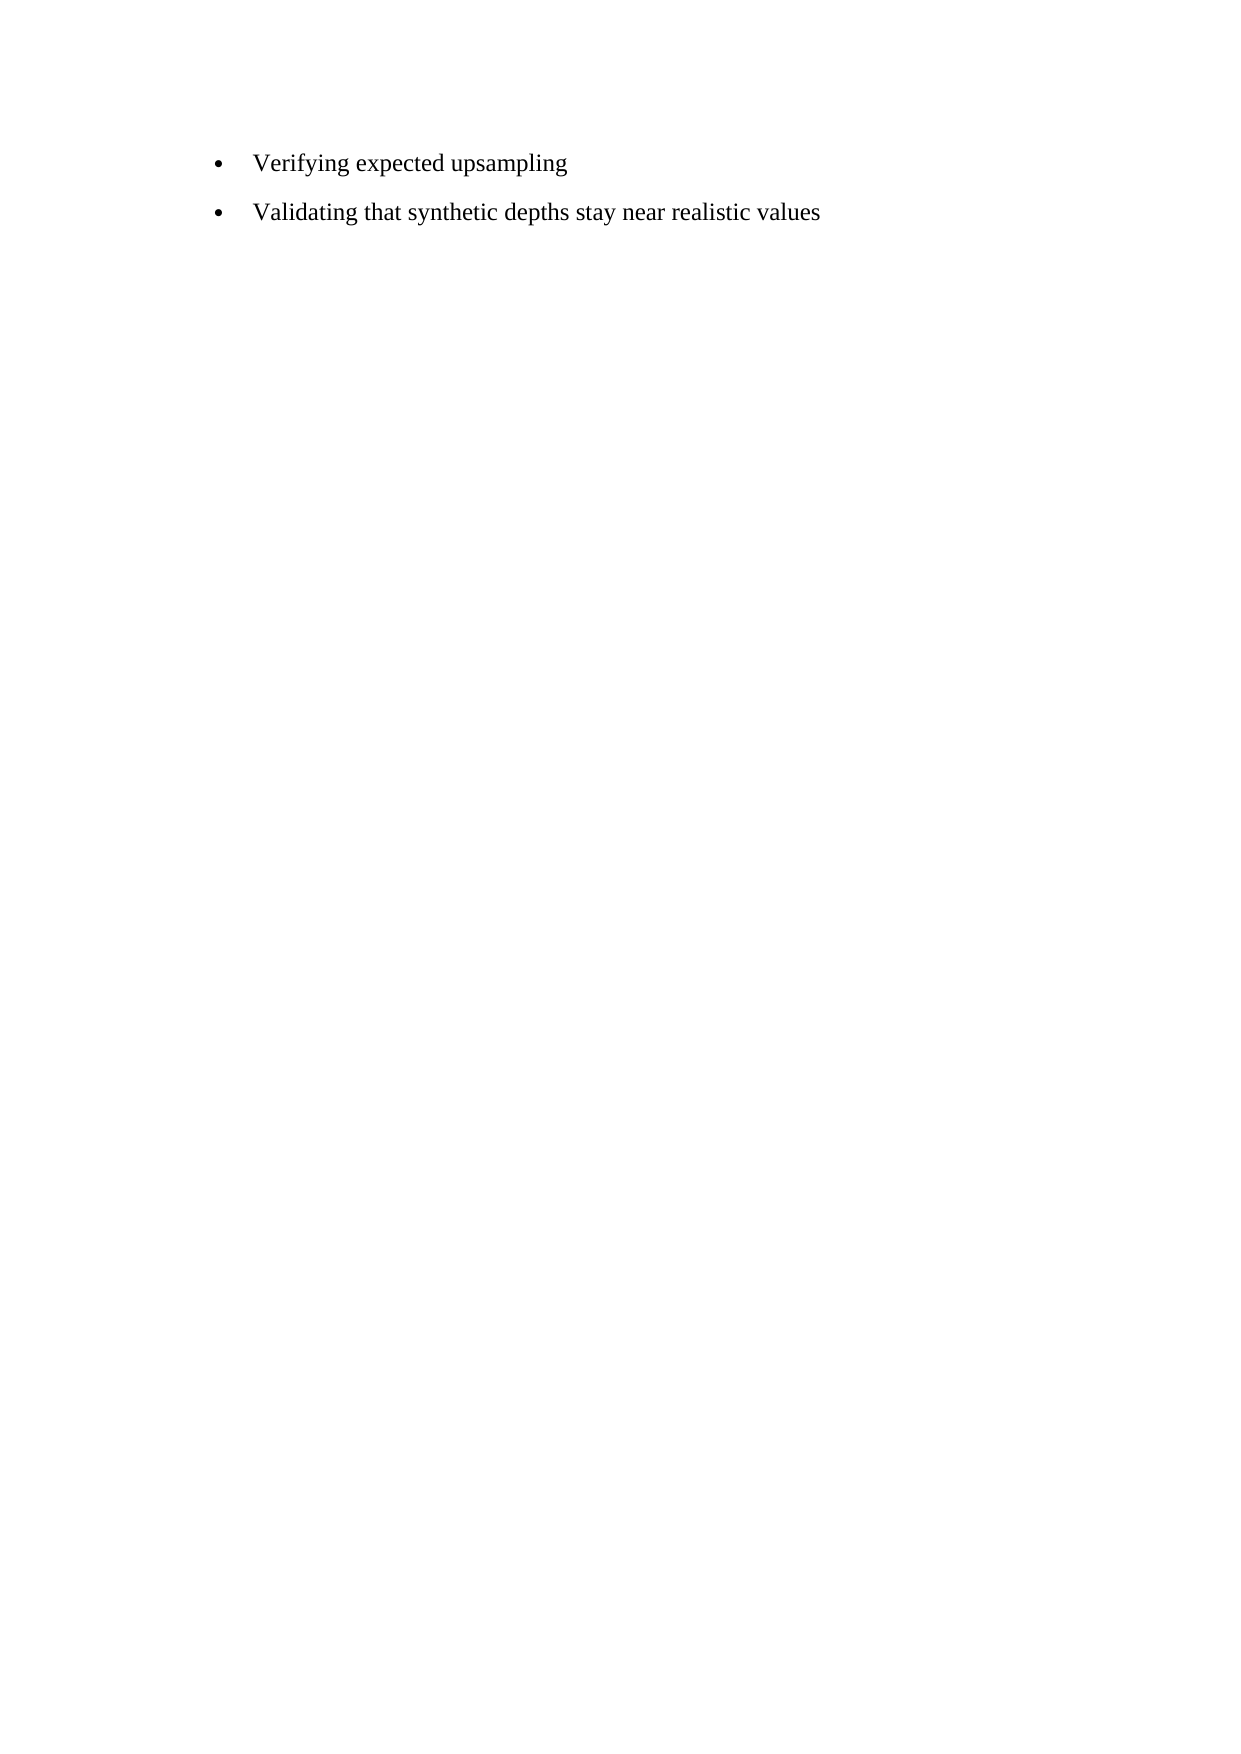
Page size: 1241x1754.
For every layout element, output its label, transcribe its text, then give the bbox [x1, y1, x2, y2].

list Verifying expected upsampling [215, 148, 1063, 176]
list Validating that synthetic depths stay near realistic values [215, 197, 1063, 226]
